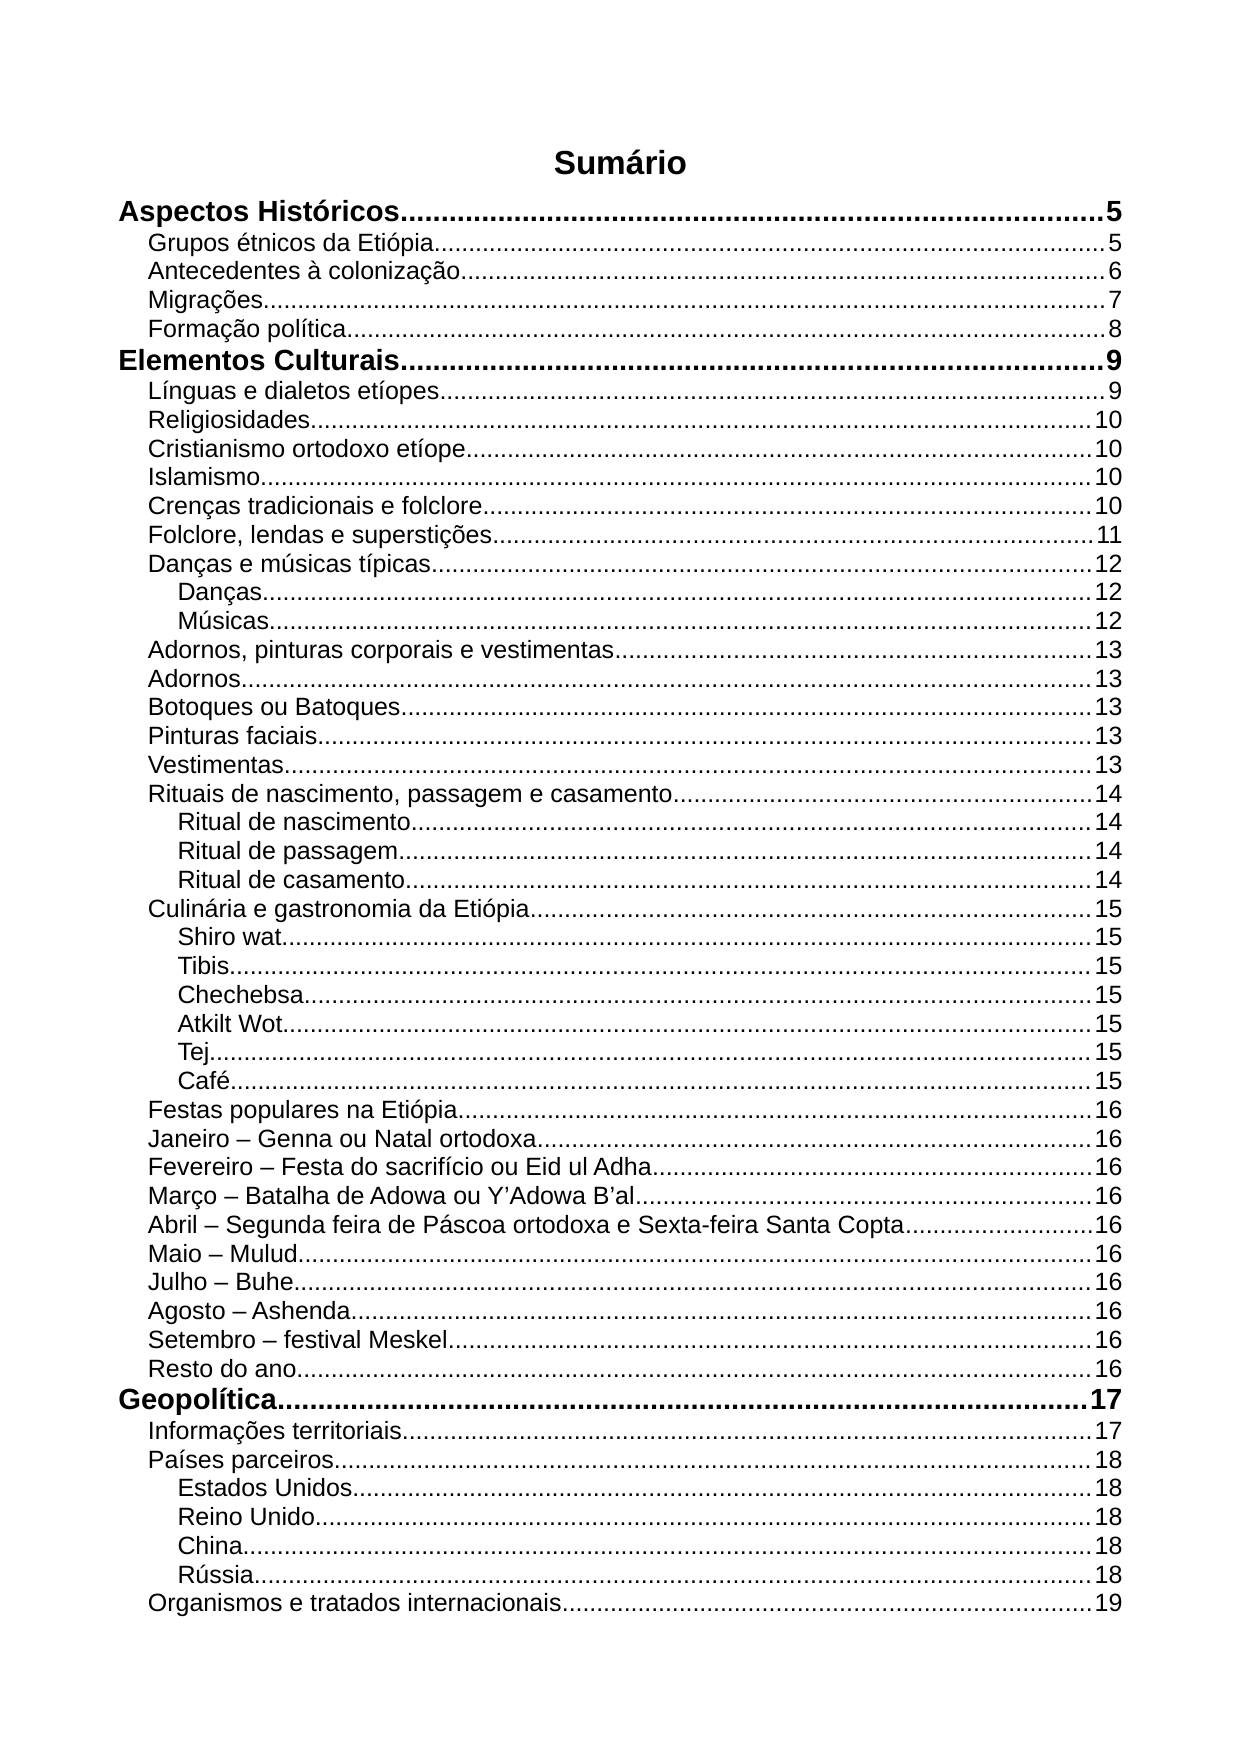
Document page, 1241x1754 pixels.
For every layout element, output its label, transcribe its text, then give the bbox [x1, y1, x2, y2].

text Danças 12 [177, 577, 1122, 606]
text Pinturas faciais 13 [148, 721, 1122, 750]
text Chechebsa 15 [177, 980, 1122, 1009]
text Religiosidades 10 [148, 405, 1122, 434]
text Janeiro – Genna ou Natal ortodoxa 16 [148, 1124, 1122, 1152]
text Março – Batalha de Adowa ou Y’Adowa B’al 16 [148, 1181, 1122, 1210]
text Crenças tradicionais e folclore 10 [148, 491, 1122, 520]
text Tej 15 [177, 1037, 1122, 1066]
text Rituais de nascimento, passagem e casamento 14 [148, 779, 1122, 807]
text Tibis 15 [177, 951, 1122, 980]
text Elementos Culturais 9 [118, 343, 1122, 376]
text China 18 [177, 1531, 1122, 1560]
text Café 15 [177, 1066, 1122, 1095]
text Botoques ou Batoques 13 [148, 692, 1122, 721]
text Países parceiros 18 [148, 1445, 1122, 1473]
subtitle Sumário [118, 143, 1122, 182]
text Adornos, pinturas corporais e vestimentas 13 [148, 635, 1122, 664]
text Línguas e dialetos etíopes 9 [148, 376, 1122, 405]
text Danças e músicas típicas 12 [148, 549, 1122, 577]
text Migrações 7 [148, 285, 1122, 314]
text Festas populares na Etiópia 16 [148, 1095, 1122, 1124]
text Julho – Buhe 16 [148, 1267, 1122, 1296]
text Ritual de passagem 14 [177, 836, 1122, 865]
text Rússia 18 [177, 1560, 1122, 1588]
text Adornos 13 [148, 664, 1122, 692]
text Culinária e gastronomia da Etiópia 15 [148, 894, 1122, 922]
text Fevereiro – Festa do sacrifício ou Eid ul Adha 16 [148, 1152, 1122, 1181]
text Vestimentas 13 [148, 750, 1122, 779]
text Ritual de nascimento 14 [177, 807, 1122, 836]
text Informações territoriais 17 [148, 1416, 1122, 1445]
text Cristianismo ortodoxo etíope 10 [148, 434, 1122, 462]
text Organismos e tratados internacionais 19 [148, 1588, 1122, 1617]
text Agosto – Ashenda 16 [148, 1296, 1122, 1325]
text Maio – Mulud 16 [148, 1239, 1122, 1267]
text Formação política 8 [148, 314, 1122, 343]
text Músicas 12 [177, 606, 1122, 635]
text Atkilt Wot 15 [177, 1009, 1122, 1037]
text Ritual de casamento 14 [177, 865, 1122, 894]
text Islamismo 10 [148, 462, 1122, 491]
text Aspectos Históricos 5 [118, 194, 1122, 228]
text Setembro – festival Meskel 16 [148, 1325, 1122, 1354]
text Geopolítica 17 [118, 1382, 1122, 1416]
text Abril – Segunda feira de Páscoa ortodoxa e Sexta-feira Santa Copta 16 [148, 1210, 1122, 1239]
text Grupos étnicos da Etiópia 5 [148, 228, 1122, 256]
text Folclore, lendas e superstições 11 [148, 520, 1122, 549]
text Estados Unidos 18 [177, 1473, 1122, 1502]
text Resto do ano 16 [148, 1354, 1122, 1382]
text Reino Unido 18 [177, 1502, 1122, 1531]
text Shiro wat 15 [177, 922, 1122, 951]
text Antecedentes à colonização 6 [148, 256, 1122, 285]
